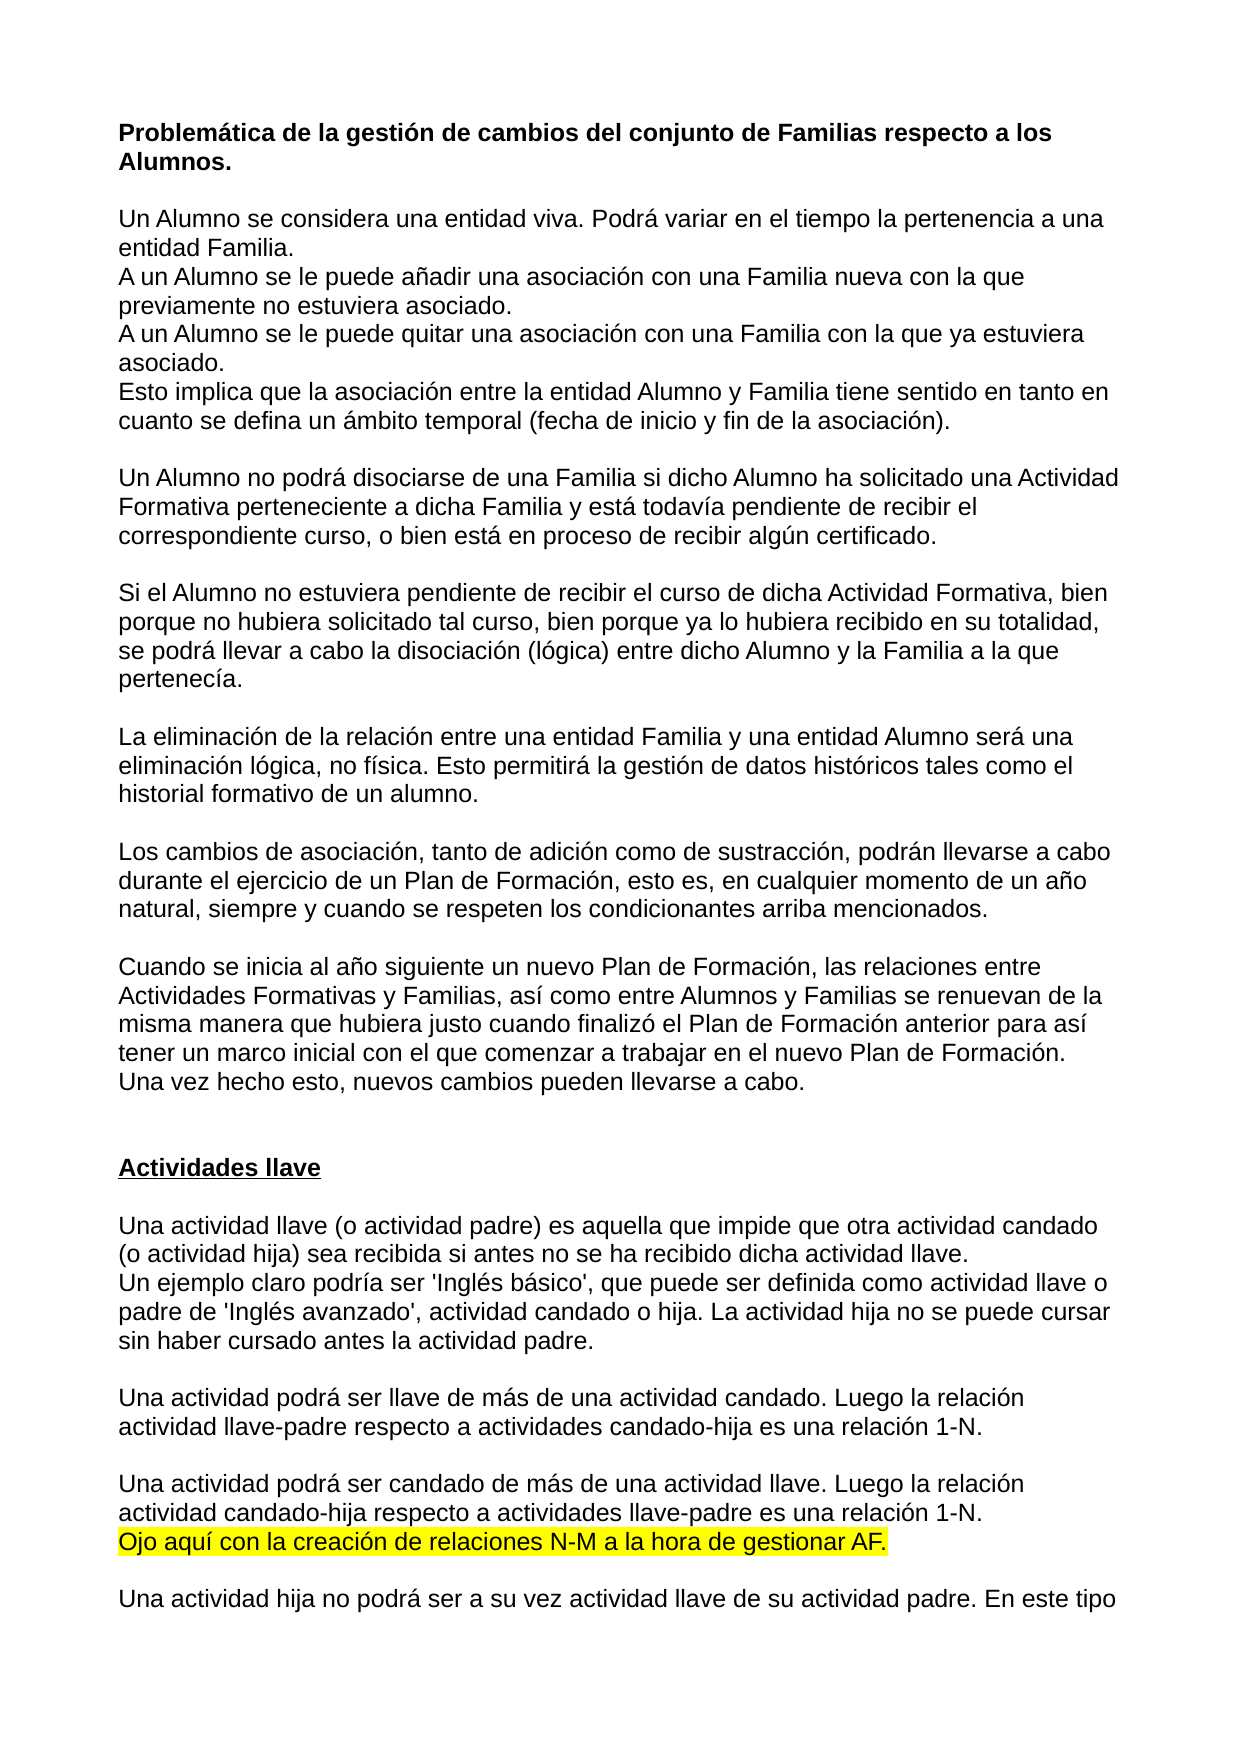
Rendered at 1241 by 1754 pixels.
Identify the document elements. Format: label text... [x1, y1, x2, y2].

text Un Alumno se considera una entidad viva. Podrá variar en el tiempo la pertenencia a una entidad Familia. [118, 204, 1122, 262]
text A un Alumno se le puede añadir una asociación con una Familia nueva con la que previamente no estuviera asociado. [118, 262, 1122, 319]
text La eliminación de la relación entre una entidad Familia y una entidad Alumno será una eliminación lógica, no física. Esto permitirá la gestión de datos históricos tales como el historial formativo de un alumno. [118, 722, 1122, 808]
text Ojo aquí con la creación de relaciones N-M a la hora de gestionar AF. [118, 1527, 1122, 1556]
text Una actividad podrá ser candado de más de una actividad llave. Luego la relación actividad candado-hija respecto a actividades llave-padre es una relación 1-N. [118, 1469, 1122, 1527]
text A un Alumno se le puede quitar una asociación con una Familia con la que ya estuviera asociado. [118, 319, 1122, 377]
text Actividades llave [118, 1153, 1122, 1182]
text Los cambios de asociación, tanto de adición como de sustracción, podrán llevarse a cabo durante el ejercicio de un Plan de Formación, esto es, en cualquier momento de un año natural, siempre y cuando se respeten los condicionantes arriba mencionados. [118, 837, 1122, 923]
text Problemática de la gestión de cambios del conjunto de Familias respecto a los Alumnos. [118, 118, 1122, 176]
text Una actividad hija no podrá ser a su vez actividad llave de su actividad padre. En este tipo [118, 1584, 1122, 1613]
text Esto implica que la asociación entre la entidad Alumno y Familia tiene sentido en tanto en cuanto se defina un ámbito temporal (fecha de inicio y fin de la asociación). [118, 377, 1122, 434]
text Un ejemplo claro podría ser 'Inglés básico', que puede ser definida como actividad llave o padre de 'Inglés avanzado', actividad candado o hija. La actividad hija no se puede cursar sin haber cursado antes la actividad padre. [118, 1268, 1122, 1354]
text Un Alumno no podrá disociarse de una Familia si dicho Alumno ha solicitado una Actividad Formativa perteneciente a dicha Familia y está todavía pendiente de recibir el correspondiente curso, o bien está en proceso de recibir algún certificado. [118, 463, 1122, 549]
text Una actividad llave (o actividad padre) es aquella que impide que otra actividad candado (o actividad hija) sea recibida si antes no se ha recibido dicha actividad llave. [118, 1211, 1122, 1268]
text Si el Alumno no estuviera pendiente de recibir el curso de dicha Actividad Formativa, bien porque no hubiera solicitado tal curso, bien porque ya lo hubiera recibido en su totalidad, se podrá llevar a cabo la disociación (lógica) entre dicho Alumno y la Familia a la que pertenecía. [118, 578, 1122, 693]
text Una actividad podrá ser llave de más de una actividad candado. Luego la relación actividad llave-padre respecto a actividades candado-hija es una relación 1-N. [118, 1383, 1122, 1441]
text Una vez hecho esto, nuevos cambios pueden llevarse a cabo. [118, 1067, 1122, 1096]
text Cuando se inicia al año siguiente un nuevo Plan de Formación, las relaciones entre Actividades Formativas y Familias, así como entre Alumnos y Familias se renuevan de la misma manera que hubiera justo cuando finalizó el Plan de Formación anterior para así tener un marco inicial con el que comenzar a trabajar en el nuevo Plan de Formación. [118, 952, 1122, 1067]
